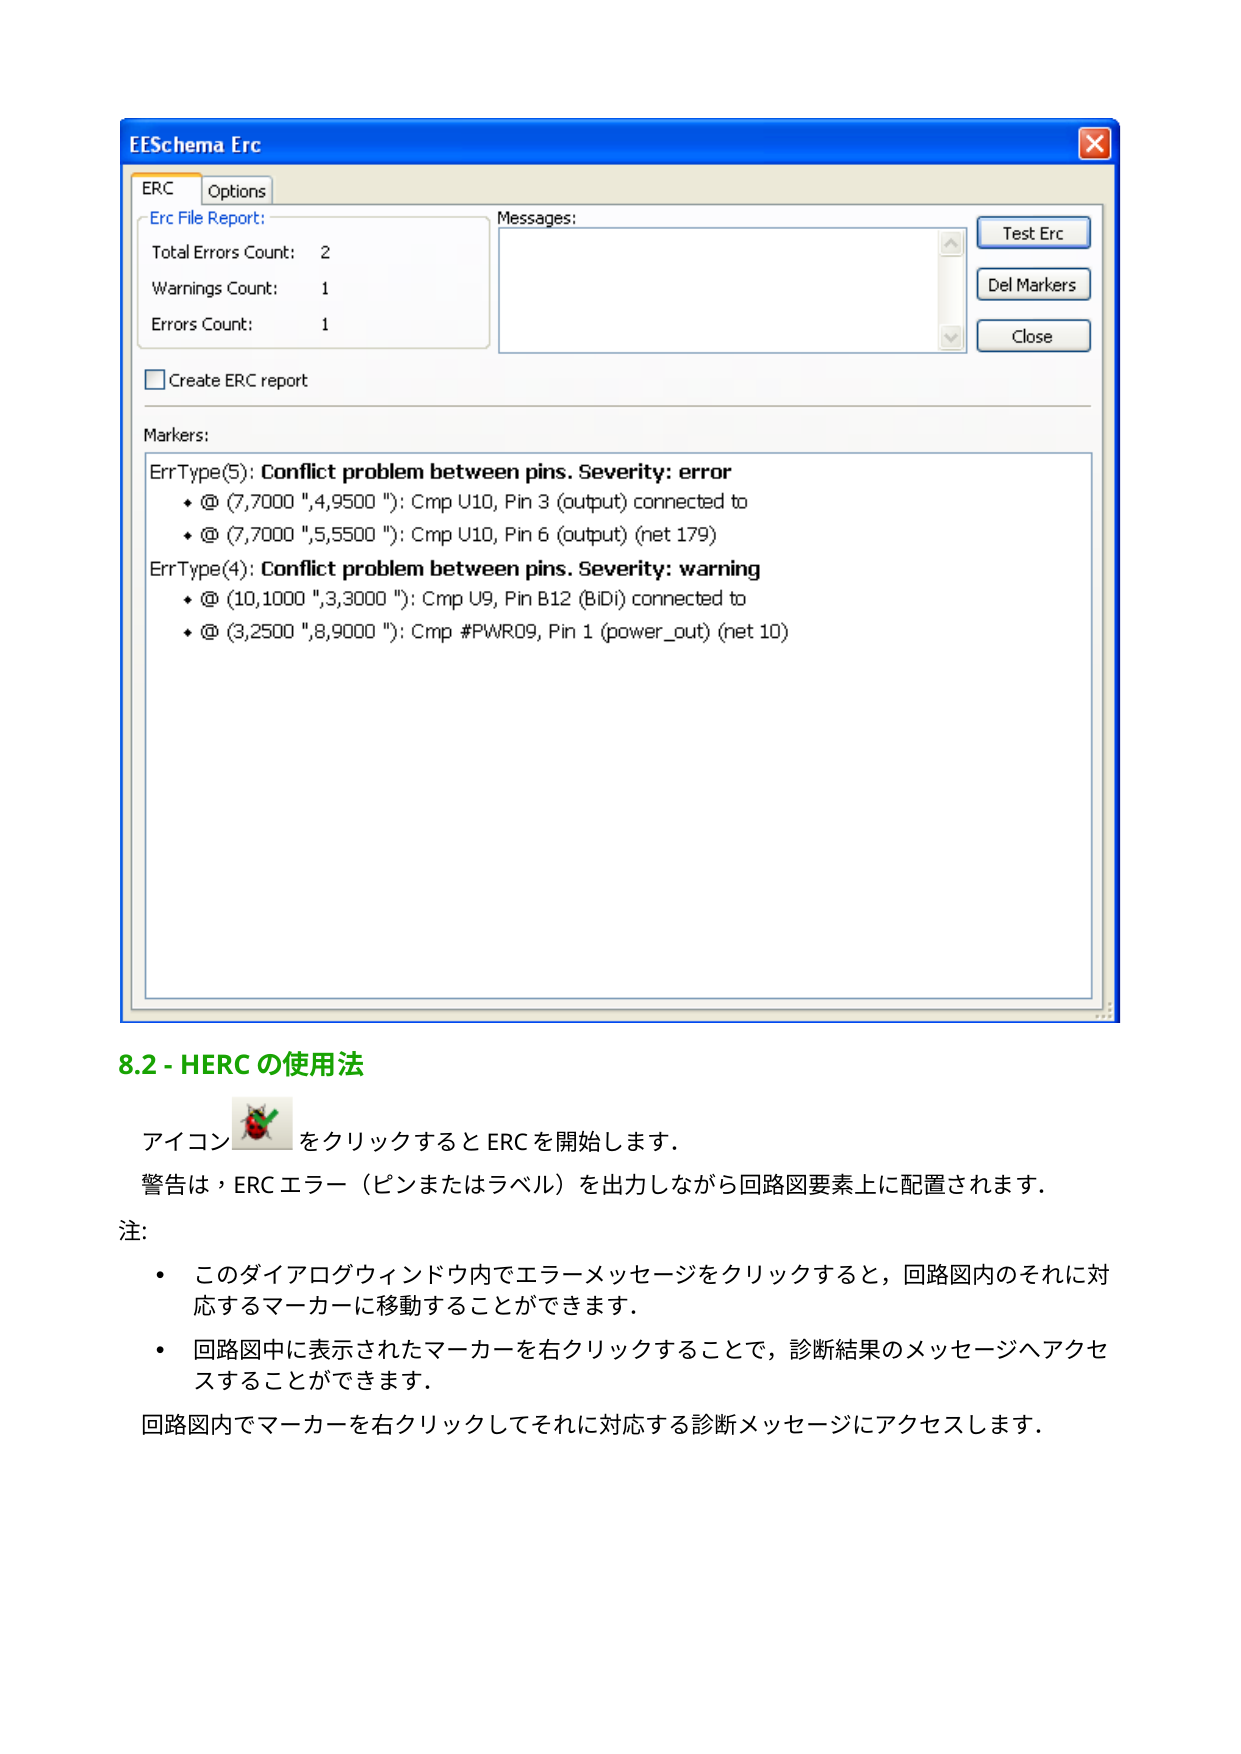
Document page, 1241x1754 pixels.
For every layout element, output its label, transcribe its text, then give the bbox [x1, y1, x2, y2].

text アイコン をクリックするとERCを開始します． [118, 1095, 1122, 1157]
text 警告は，ERCエラー（ピンまたはラベル）を出力しながら回路図要素上に配置されます． [118, 1169, 1122, 1200]
picture [120, 118, 1121, 1023]
list このダイアログウィンドウ内でエラーメッセージをクリックすると，回路図内のそれに対応するマーカーに移動することができます． [156, 1259, 1122, 1321]
subtitle HERCの使用法 [118, 1046, 1122, 1083]
list 回路図中に表示されたマーカーを右クリックすることで，診断結果のメッセージへアクセスすることができます． [156, 1334, 1122, 1396]
text 回路図内でマーカーを右クリックしてそれに対応する診断メッセージにアクセスします． [118, 1409, 1122, 1440]
text 注: [118, 1213, 1122, 1246]
picture [231, 1095, 293, 1150]
